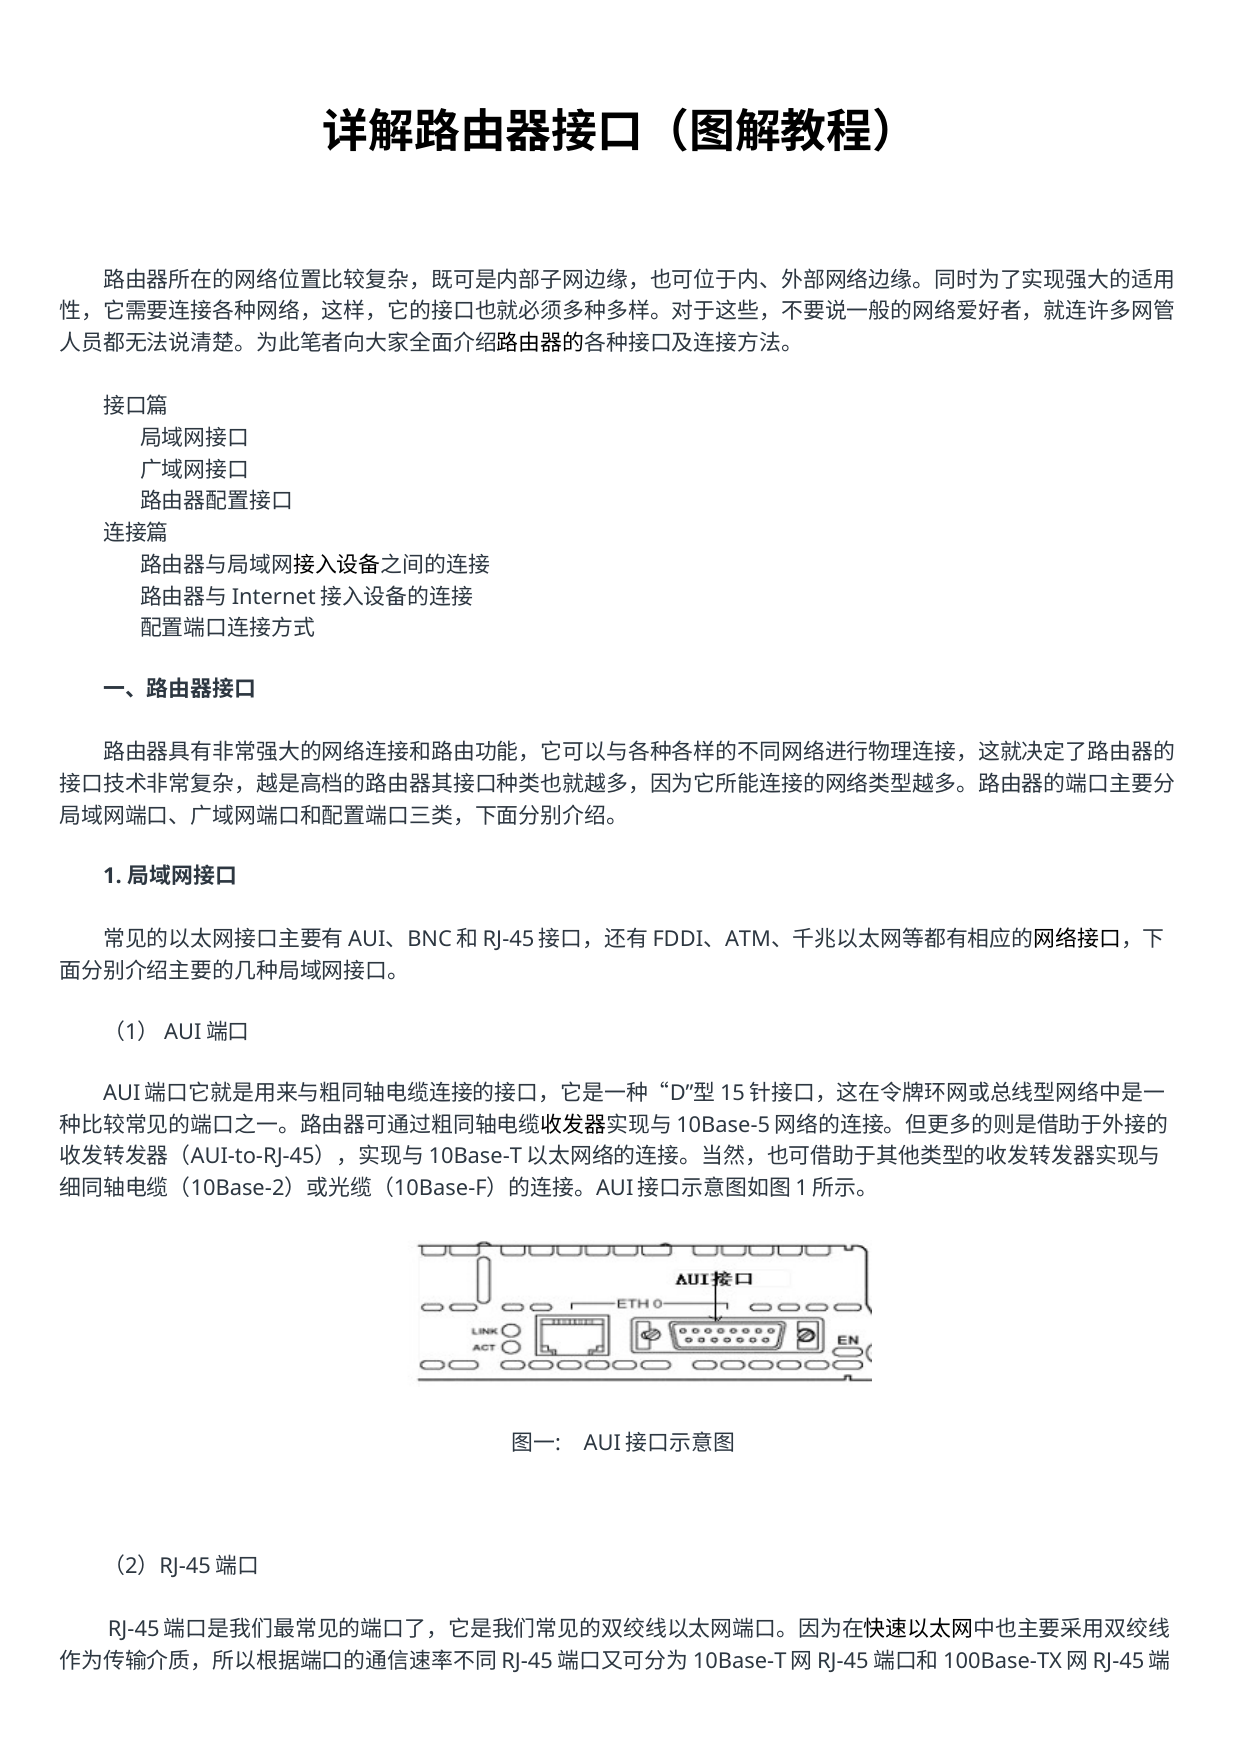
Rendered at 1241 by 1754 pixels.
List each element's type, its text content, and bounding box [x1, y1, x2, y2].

text 1. 局域网接口 常见的以太网接口主要有AUI、BNC和RJ-45接口，还有FDDI、ATM、千兆以太网等都有相应的网络接口，下面分别介绍主要的几种局域网接口。 [59, 858, 1181, 985]
text 一、路由器接口 路由器具有非常强大的网络连接和路由功能，它可以与各种各样的不同网络进行物理连接，这就决定了路由器的接口技术非常复杂，越是高档的路由器其接口种类也就越多，因为它所能连接的网络类型越多。路由器的端口主要分局域网端口、广域网端口和配置端口三类，下面分别介绍。 [59, 671, 1181, 829]
text AUI端口它就是用来与粗同轴电缆连接的接口，它是一种“D”型15针接口，这在令牌环网或总线型网络中是一种比较常见的端口之一。路由器可通过粗同轴电缆收发器实现与10Base-5网络的连接。但更多的则是借助于外接的收发转发器（AUI-to-RJ-45），实现与10Base-T以太网络的连接。当然，也可借助于其他类型的收发转发器实现与细同轴电缆（10Base-2）或光缆（10Base-F）的连接。AUI接口示意图如图1所示。 [59, 1075, 1181, 1202]
text （2）RJ-45端口 RJ-45端口是我们最常见的端口了，它是我们常见的双绞线以太网端口。因为在快速以太网中也主要采用双绞线作为传输介质，所以根据端口的通信速率不同RJ-45端口又可分为10Base-T网RJ-45端口和100Base-TX网RJ-45端 [59, 1485, 1181, 1674]
subtitle 详解路由器接口（图解教程） [59, 94, 1181, 161]
picture [373, 1240, 872, 1387]
text 路由器所在的网络位置比较复杂，既可是内部子网边缘，也可位于内、外部网络边缘。同时为了实现强大的适用性，它需要连接各种网络，这样，它的接口也就必须多种多样。对于这些，不要说一般的网络爱好者，就连许多网管人员都无法说清楚。为此笔者向大家全面介绍路由器的各种接口及连接方法。 接口篇 局域网接口 广域网接口 路由器配置接口 连接篇 路由器与局域网接入设备之间的连接 路由器与Internet接入设备的连接 配置端口连接方式 [59, 262, 1181, 642]
text （1） AUI端口 [59, 1014, 1181, 1046]
text 图一: AUI接口示意图 [59, 1424, 1181, 1456]
